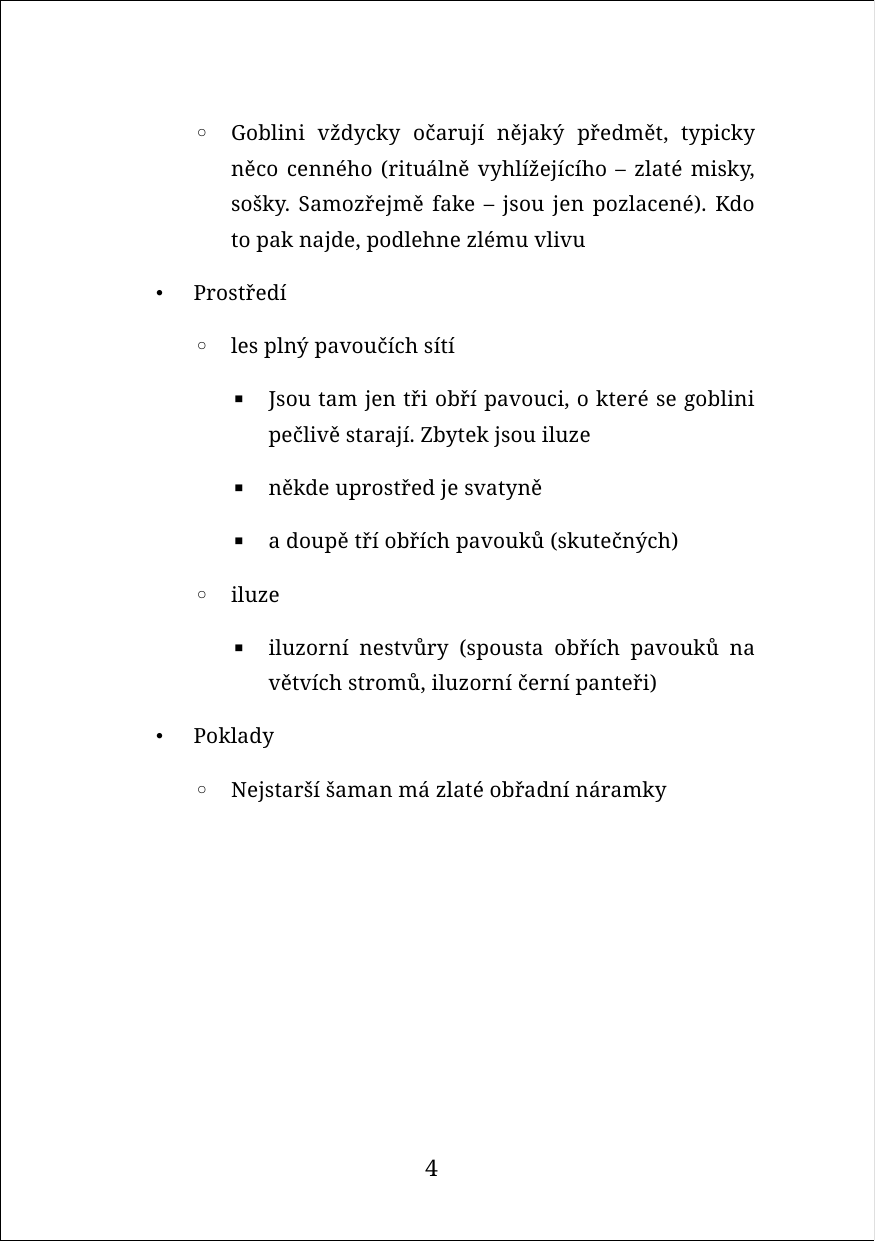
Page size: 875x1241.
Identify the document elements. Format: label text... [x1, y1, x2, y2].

list Jsou tam jen tři obří pavouci, o které se goblini pečlivě starají. Zbytek jsou iluze [231, 384, 756, 448]
list Prostředí [156, 278, 756, 306]
list iluzorní nestvůry (spousta obřích pavouků na větvích stromů, iluzorní černí panteři) [231, 633, 756, 697]
list les plný pavoučích sítí [193, 331, 756, 360]
list Goblini vždycky očarují nějaký předmět, typicky něco cenného (rituálně vyhlížejícího – zlaté misky, sošky. Samozřejmě fake – jsou jen pozlacené). Kdo to pak najde, podlehne zlému vlivu [193, 118, 756, 253]
list iluze [193, 580, 756, 608]
list Poklady [156, 722, 756, 750]
list a doupě tří obřích pavouků (skutečných) [231, 526, 756, 555]
list Nejstarší šaman má zlaté obřadní náramky [193, 775, 756, 803]
list někde uprostřed je svatyně [231, 473, 756, 502]
